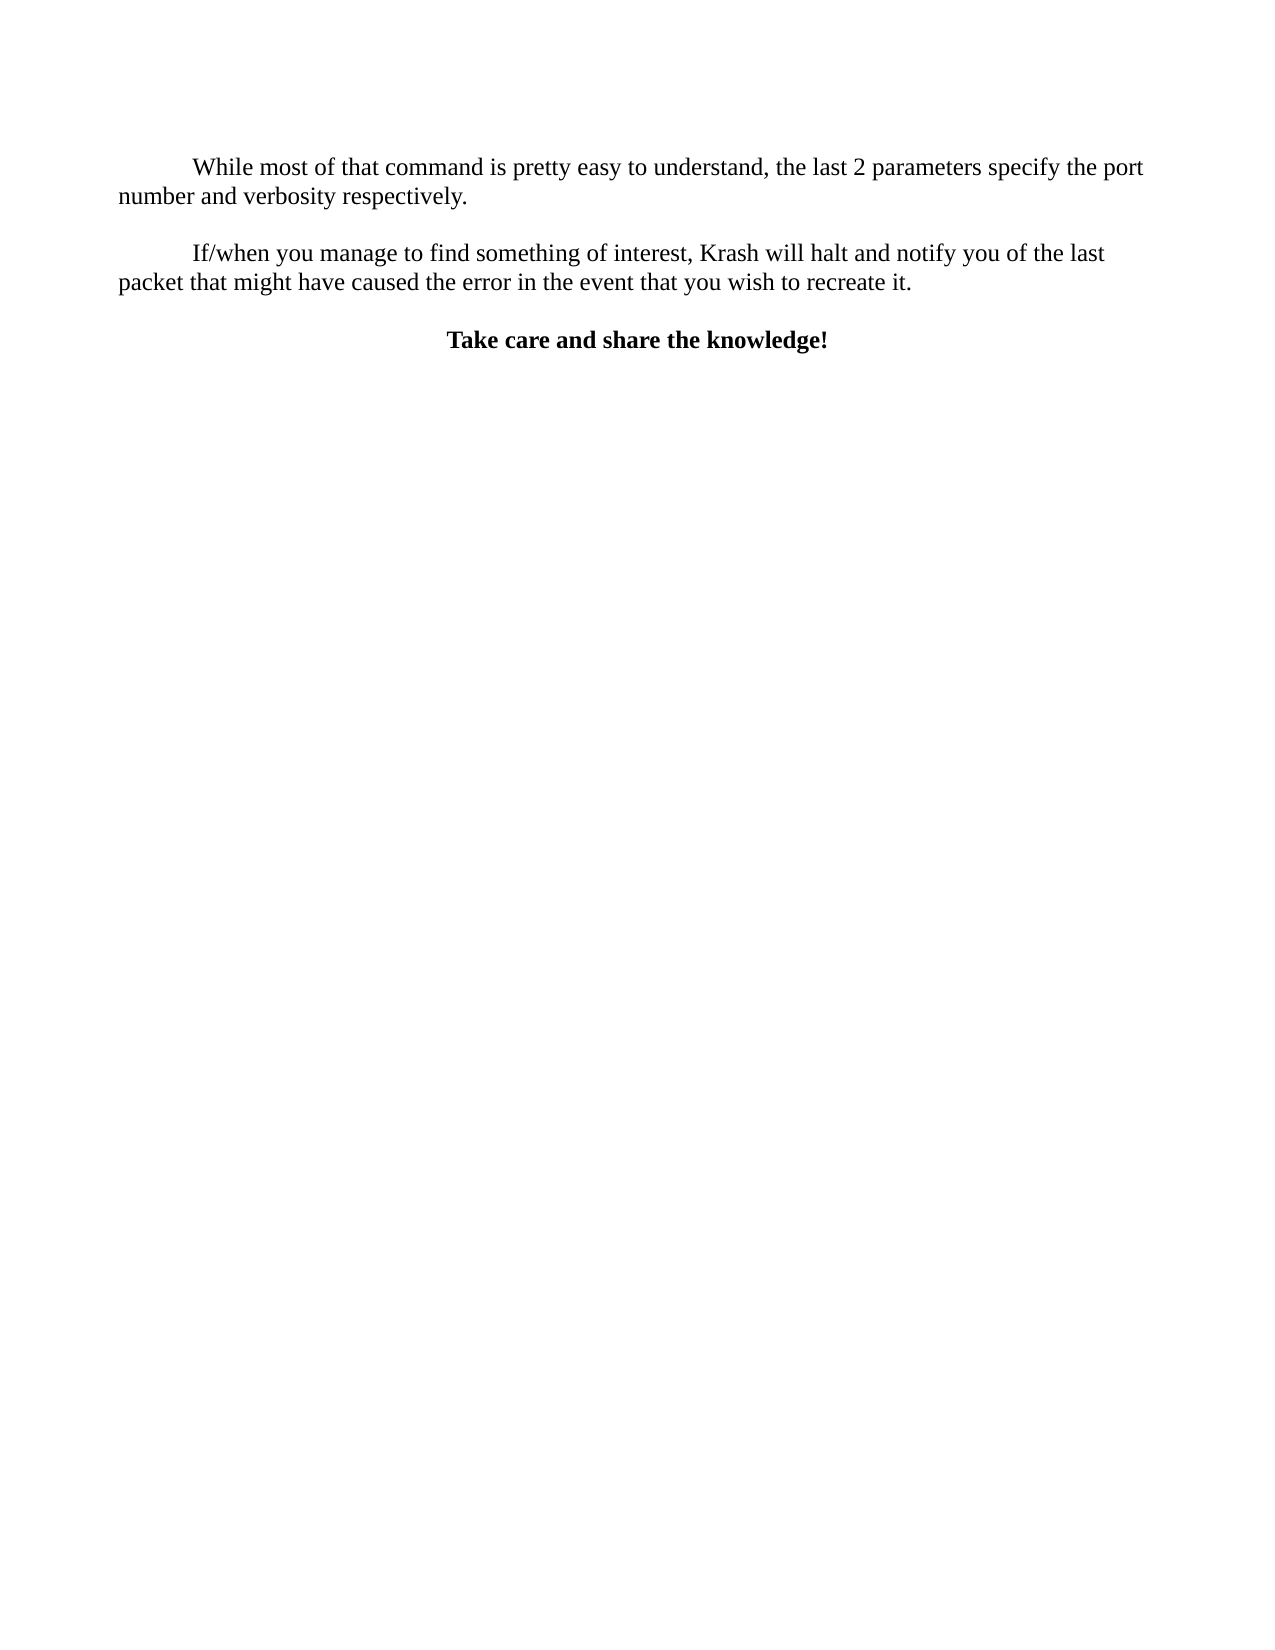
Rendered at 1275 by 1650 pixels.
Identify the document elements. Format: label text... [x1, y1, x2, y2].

text Take care and share the knowledge! [118, 325, 1157, 353]
text If/when you manage to find something of interest, Krash will halt and notify you of the last packet that might have caused the error in the event that you wish to recreate it. [118, 238, 1157, 296]
text While most of that command is pretty easy to understand, the last 2 parameters specify the port number and verbosity respectively. [118, 152, 1157, 210]
